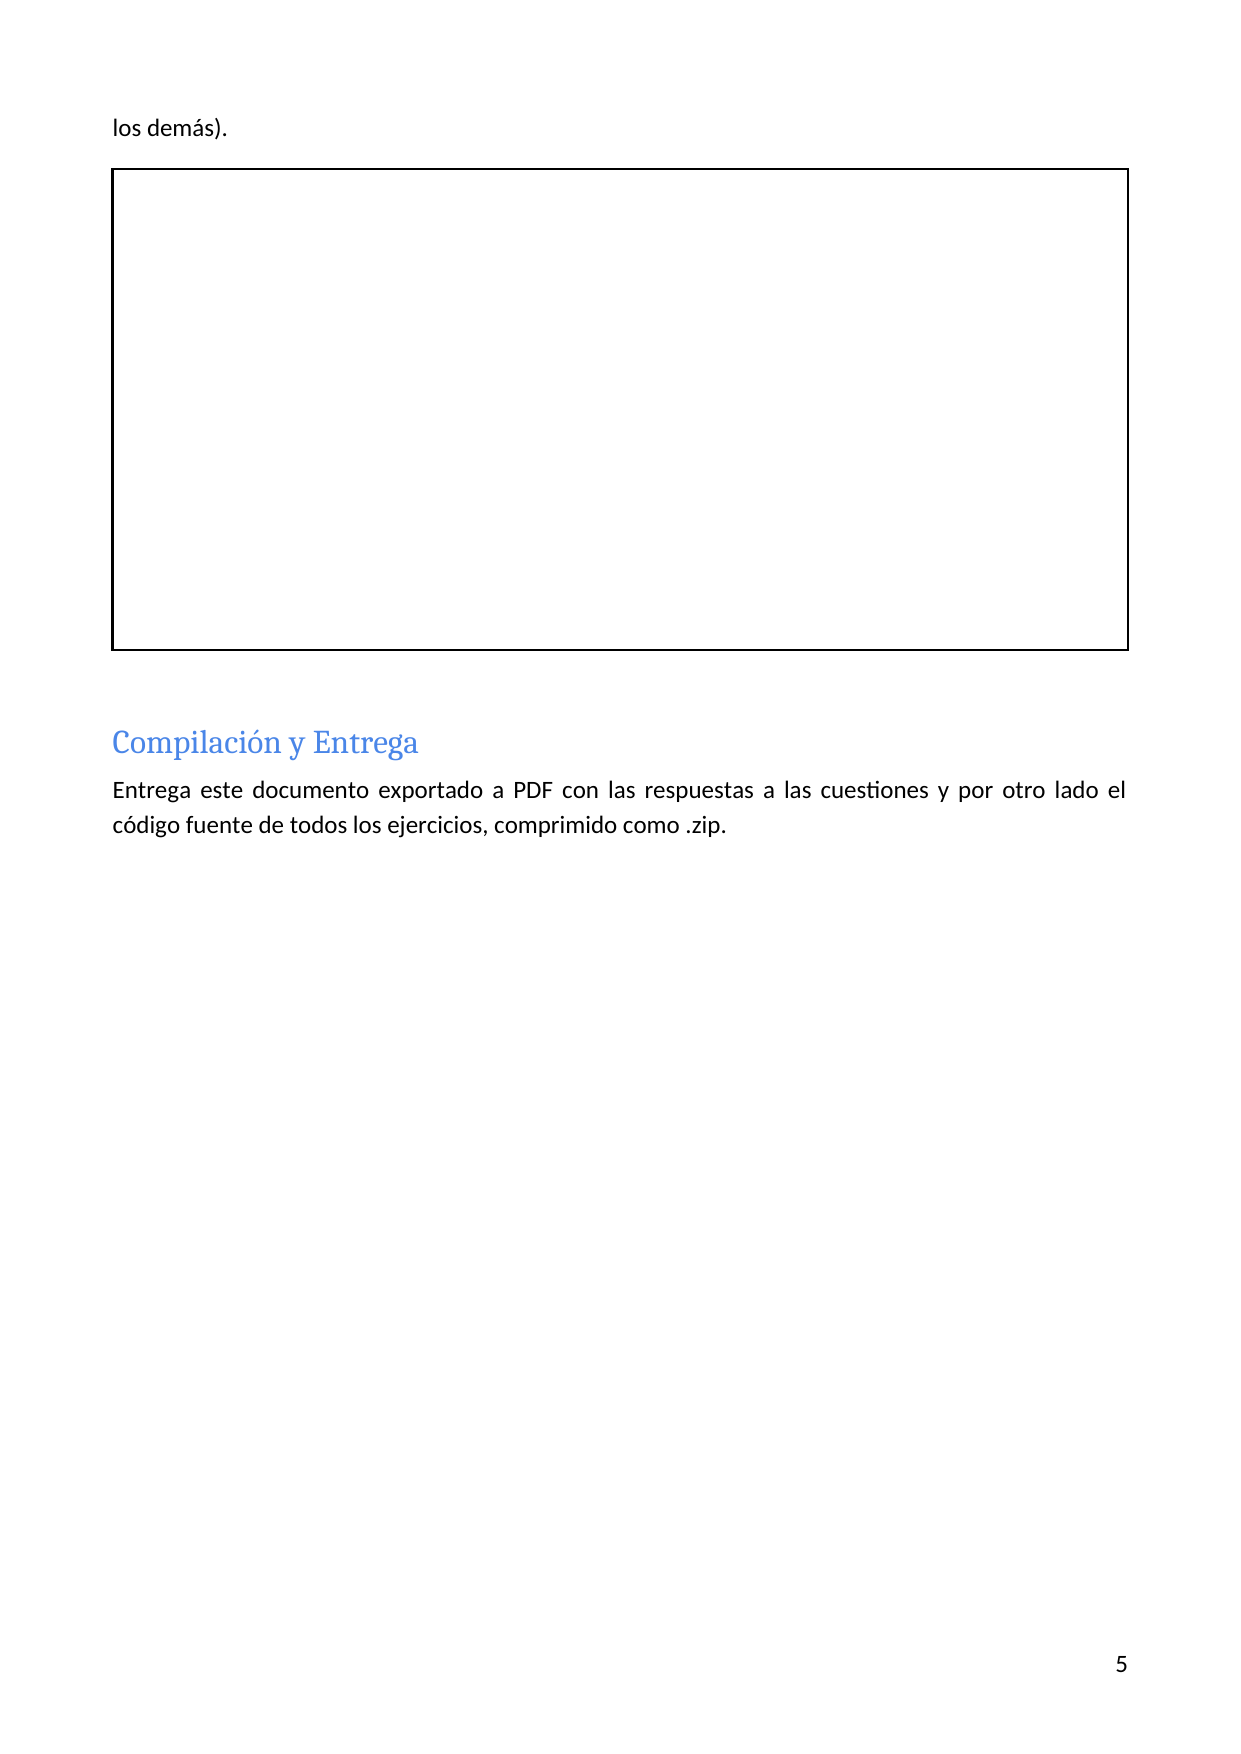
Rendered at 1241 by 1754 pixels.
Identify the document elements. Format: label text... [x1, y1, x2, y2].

text los demás). [112, 112, 1128, 143]
table_header [114, 170, 1127, 649]
subtitle Compilación y Entrega [112, 724, 1128, 762]
text Entrega este documento exportado a PDF con las respuestas a las cuestiones y por otro lado el código fuente de todos los ejercicios, comprimido como .zip. [112, 774, 1128, 840]
